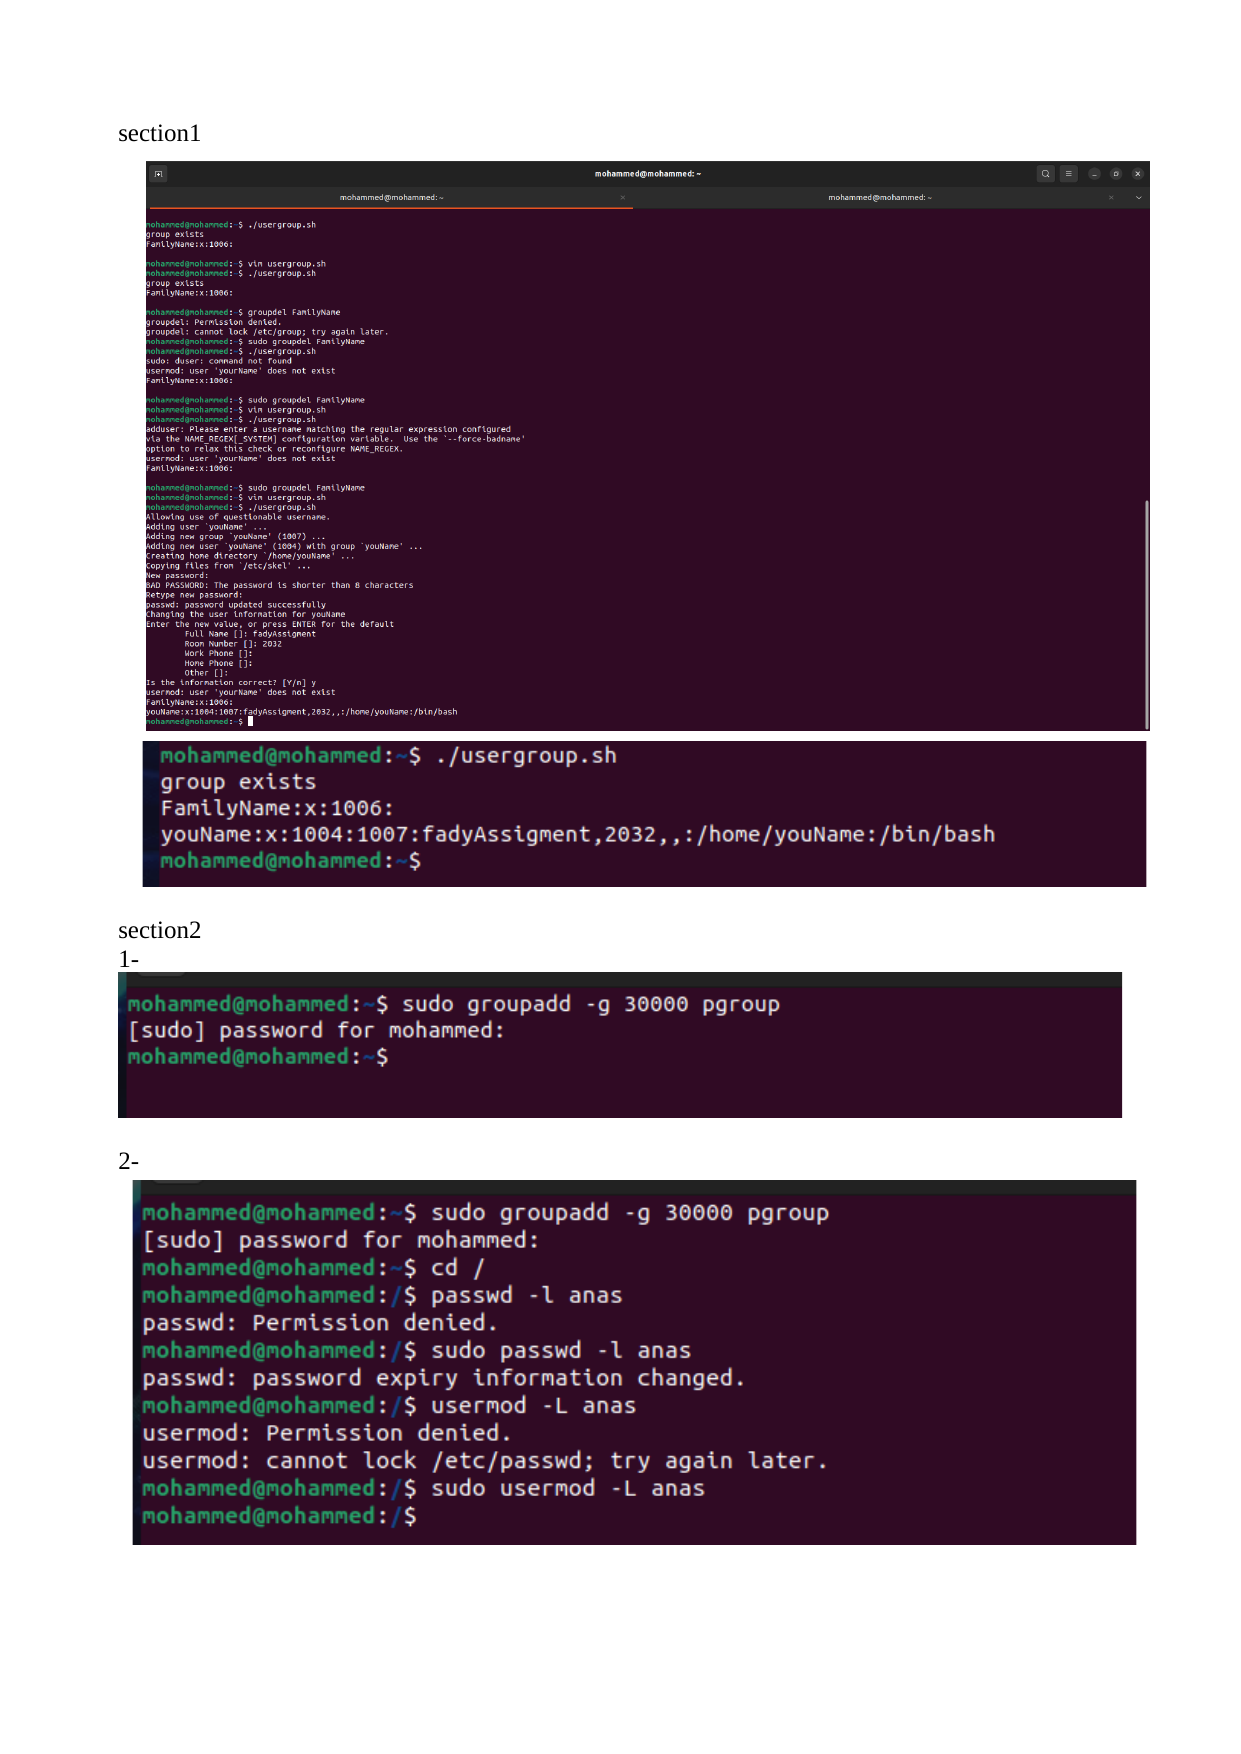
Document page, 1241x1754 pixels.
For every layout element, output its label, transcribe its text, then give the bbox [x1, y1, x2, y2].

text section2 [118, 915, 1122, 944]
text 1- [118, 944, 1122, 972]
picture [142, 741, 1147, 887]
text 2- [118, 1146, 1122, 1175]
picture [118, 972, 1123, 1118]
text section1 [118, 118, 1122, 147]
picture [146, 161, 1150, 731]
picture [132, 1180, 1137, 1545]
